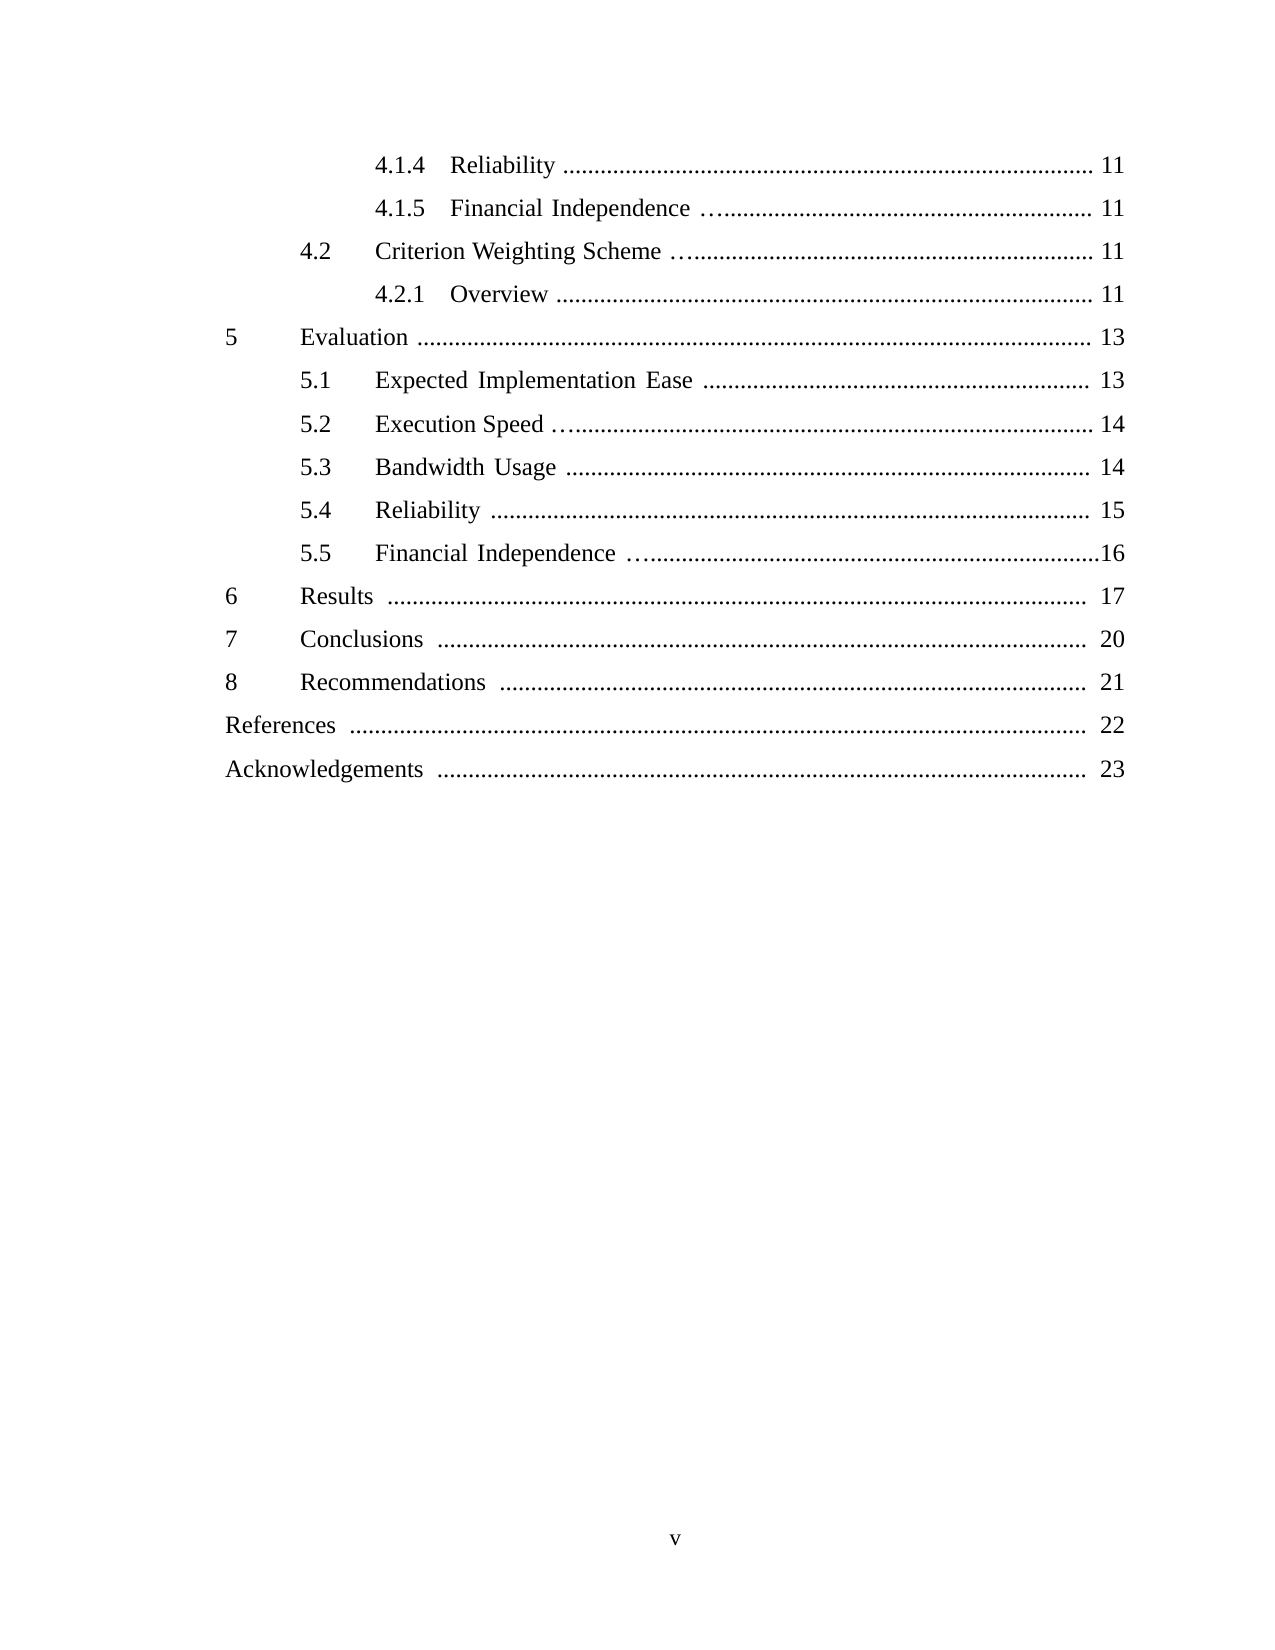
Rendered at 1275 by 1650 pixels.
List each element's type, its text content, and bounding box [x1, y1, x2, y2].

text 4.1.4 Reliability ..................................................................................... 11 4.1.5 Financial Independence …........................................................... 11 4.2 Criterion Weighting Scheme …................................................................ 11 4.2.1 Overview ...................................................................................... 11 5 Evaluation ............................................................................................................ 13 5.1 Expected Implementation Ease .............................................................. 13 5.2 Execution Speed …................................................................................... 14 5.3 Bandwidth Usage .................................................................................... 14 5.4 Reliability ................................................................................................ 15 5.5 Financial Independence …........................................................................16 6 Results ................................................................................................................ 17 7 Conclusions ........................................................................................................ 20 8 Recommendations .............................................................................................. 21 References ...................................................................................................................... 22 Acknowledgements ........................................................................................................ 23 [225, 150, 1125, 822]
